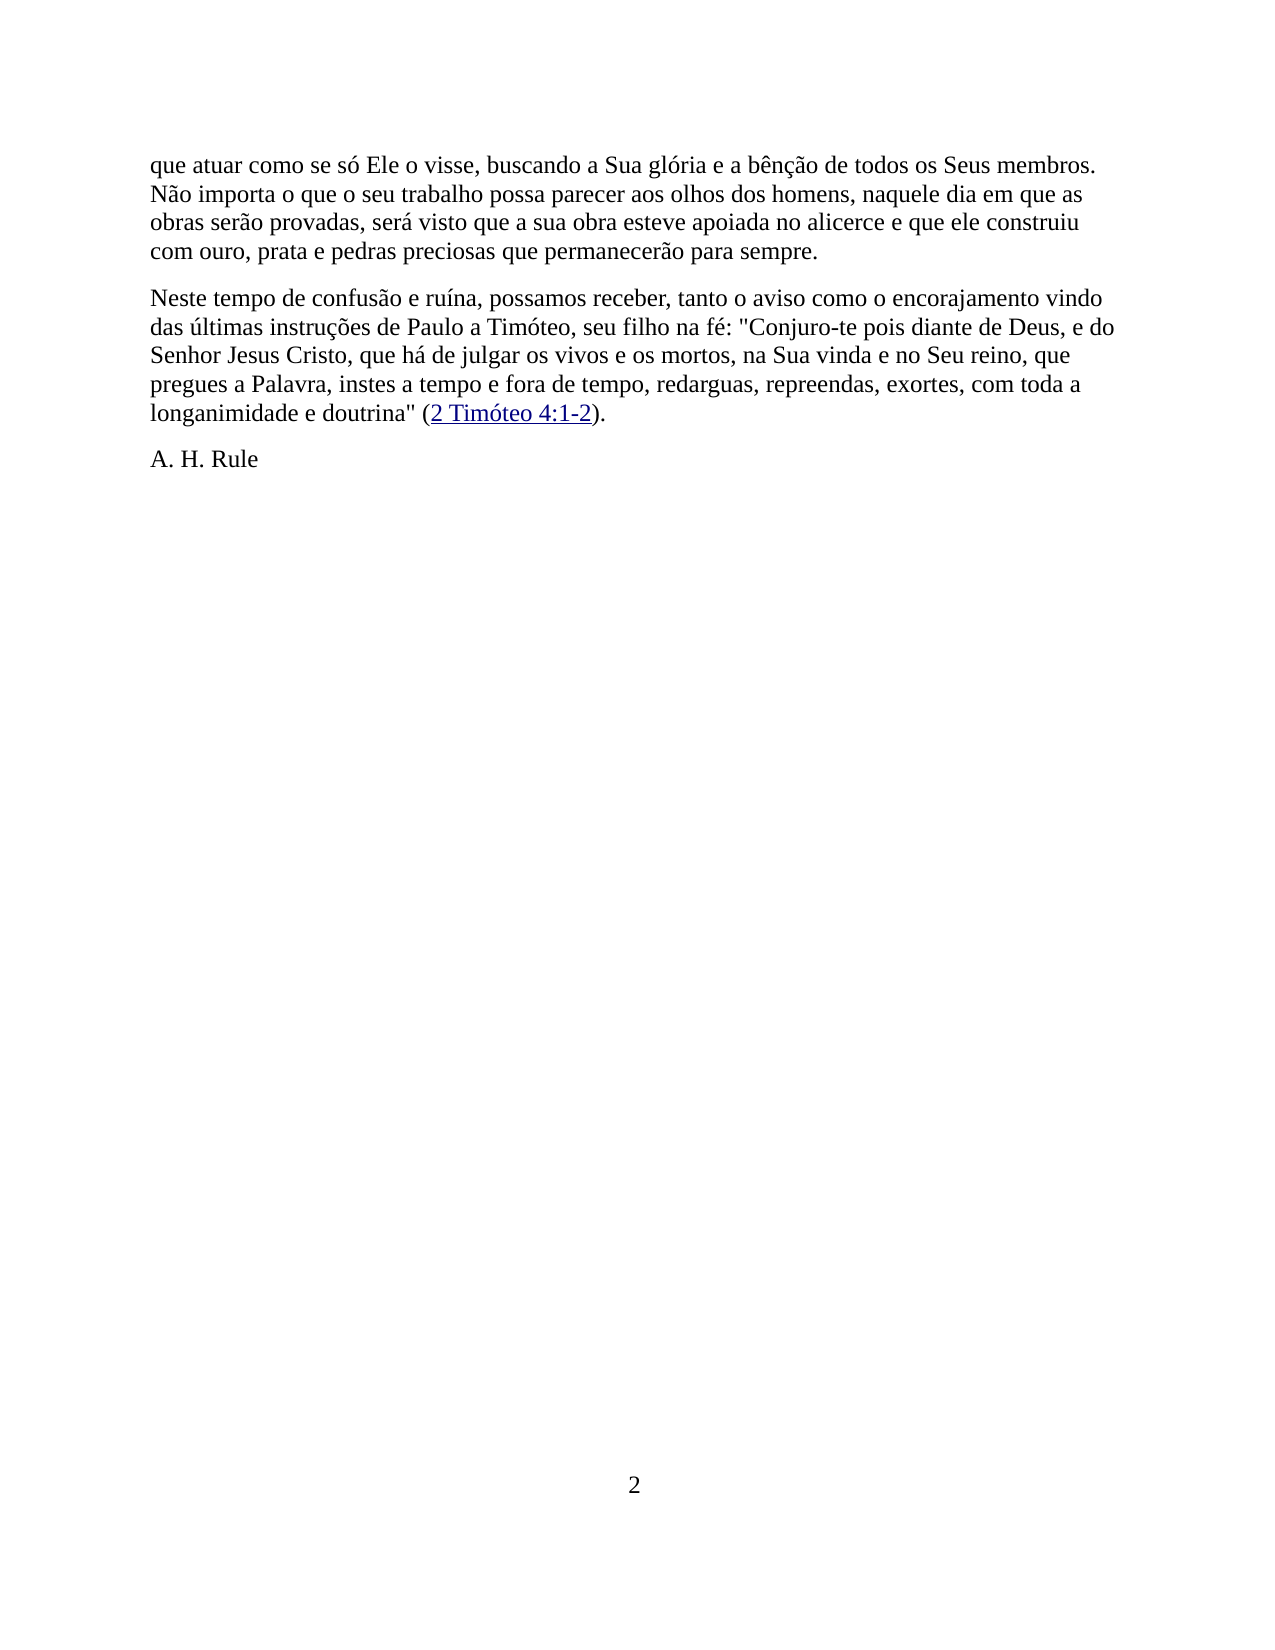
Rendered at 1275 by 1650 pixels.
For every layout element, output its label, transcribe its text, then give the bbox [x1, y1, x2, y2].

text Neste tempo de confusão e ruína, possamos receber, tanto o aviso como o encorajamento vindo das últimas instruções de Paulo a Timóteo, seu filho na fé: "Conjuro-te pois diante de Deus, e do Senhor Jesus Cristo, que há de julgar os vivos e os mortos, na Sua vinda e no Seu reino, que pregues a Palavra, instes a tempo e fora de tempo, redarguas, repreendas, exortes, com toda a longanimidade e doutrina" (2 Timóteo 4:1-2). [150, 283, 1125, 427]
text A. H. Rule [150, 444, 1125, 473]
text que atuar como se só Ele o visse, buscando a Sua glória e a bênção de todos os Seus membros. Não importa o que o seu trabalho possa parecer aos olhos dos homens, naquele dia em que as obras serão provadas, será visto que a sua obra esteve apoiada no alicerce e que ele construiu com ouro, prata e pedras preciosas que permanecerão para sempre. [150, 150, 1125, 265]
